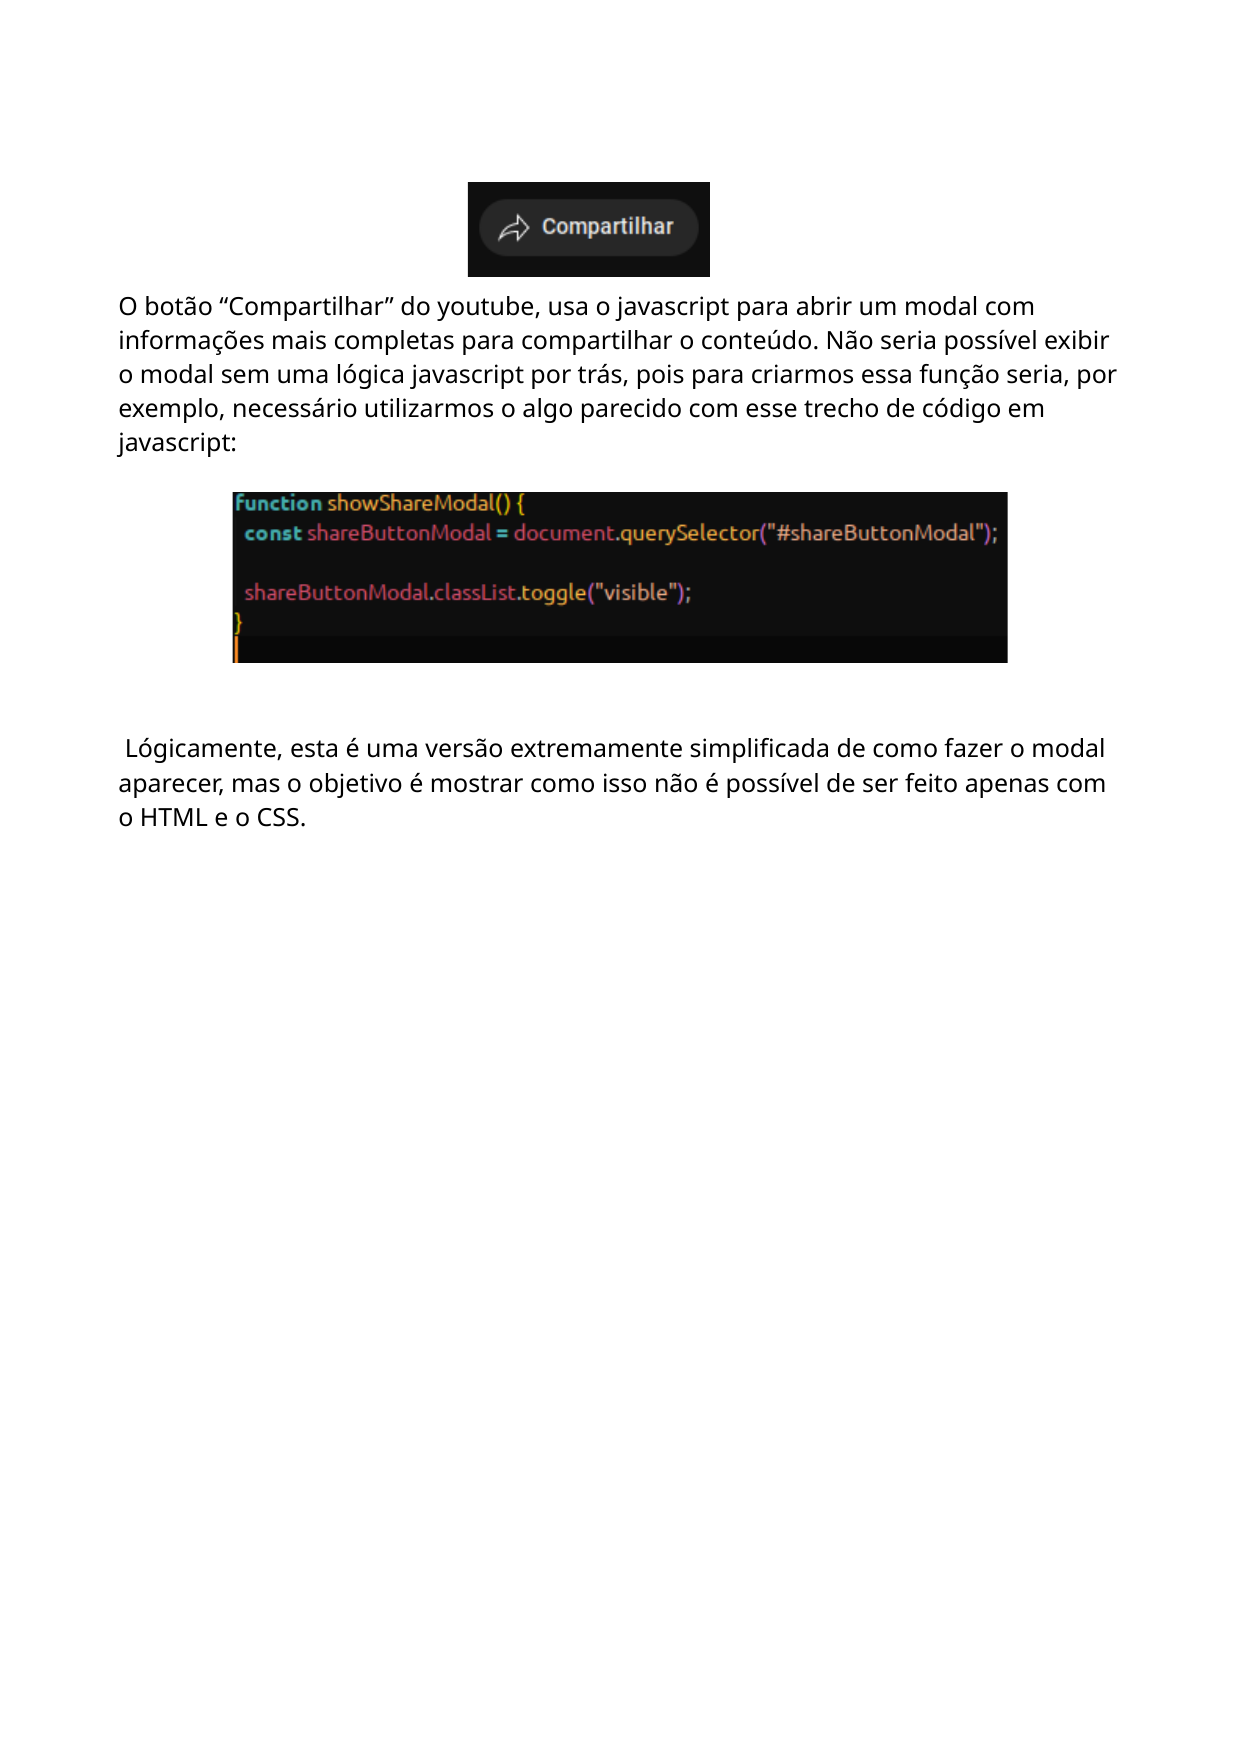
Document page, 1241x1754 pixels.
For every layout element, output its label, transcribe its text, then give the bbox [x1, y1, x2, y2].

picture [467, 182, 710, 277]
text Lógicamente, esta é uma versão extremamente simplificada de como fazer o modal aparecer, mas o objetivo é mostrar como isso não é possível de ser feito apenas com o HTML e o CSS. [118, 731, 1122, 833]
text O botão “Compartilhar” do youtube, usa o javascript para abrir um modal com informações mais completas para compartilhar o conteúdo. Não seria possível exibir o modal sem uma lógica javascript por trás, pois para criarmos essa função seria, por exemplo, necessário utilizarmos o algo parecido com esse trecho de código em javascript: [118, 288, 1122, 459]
picture [232, 492, 1008, 663]
